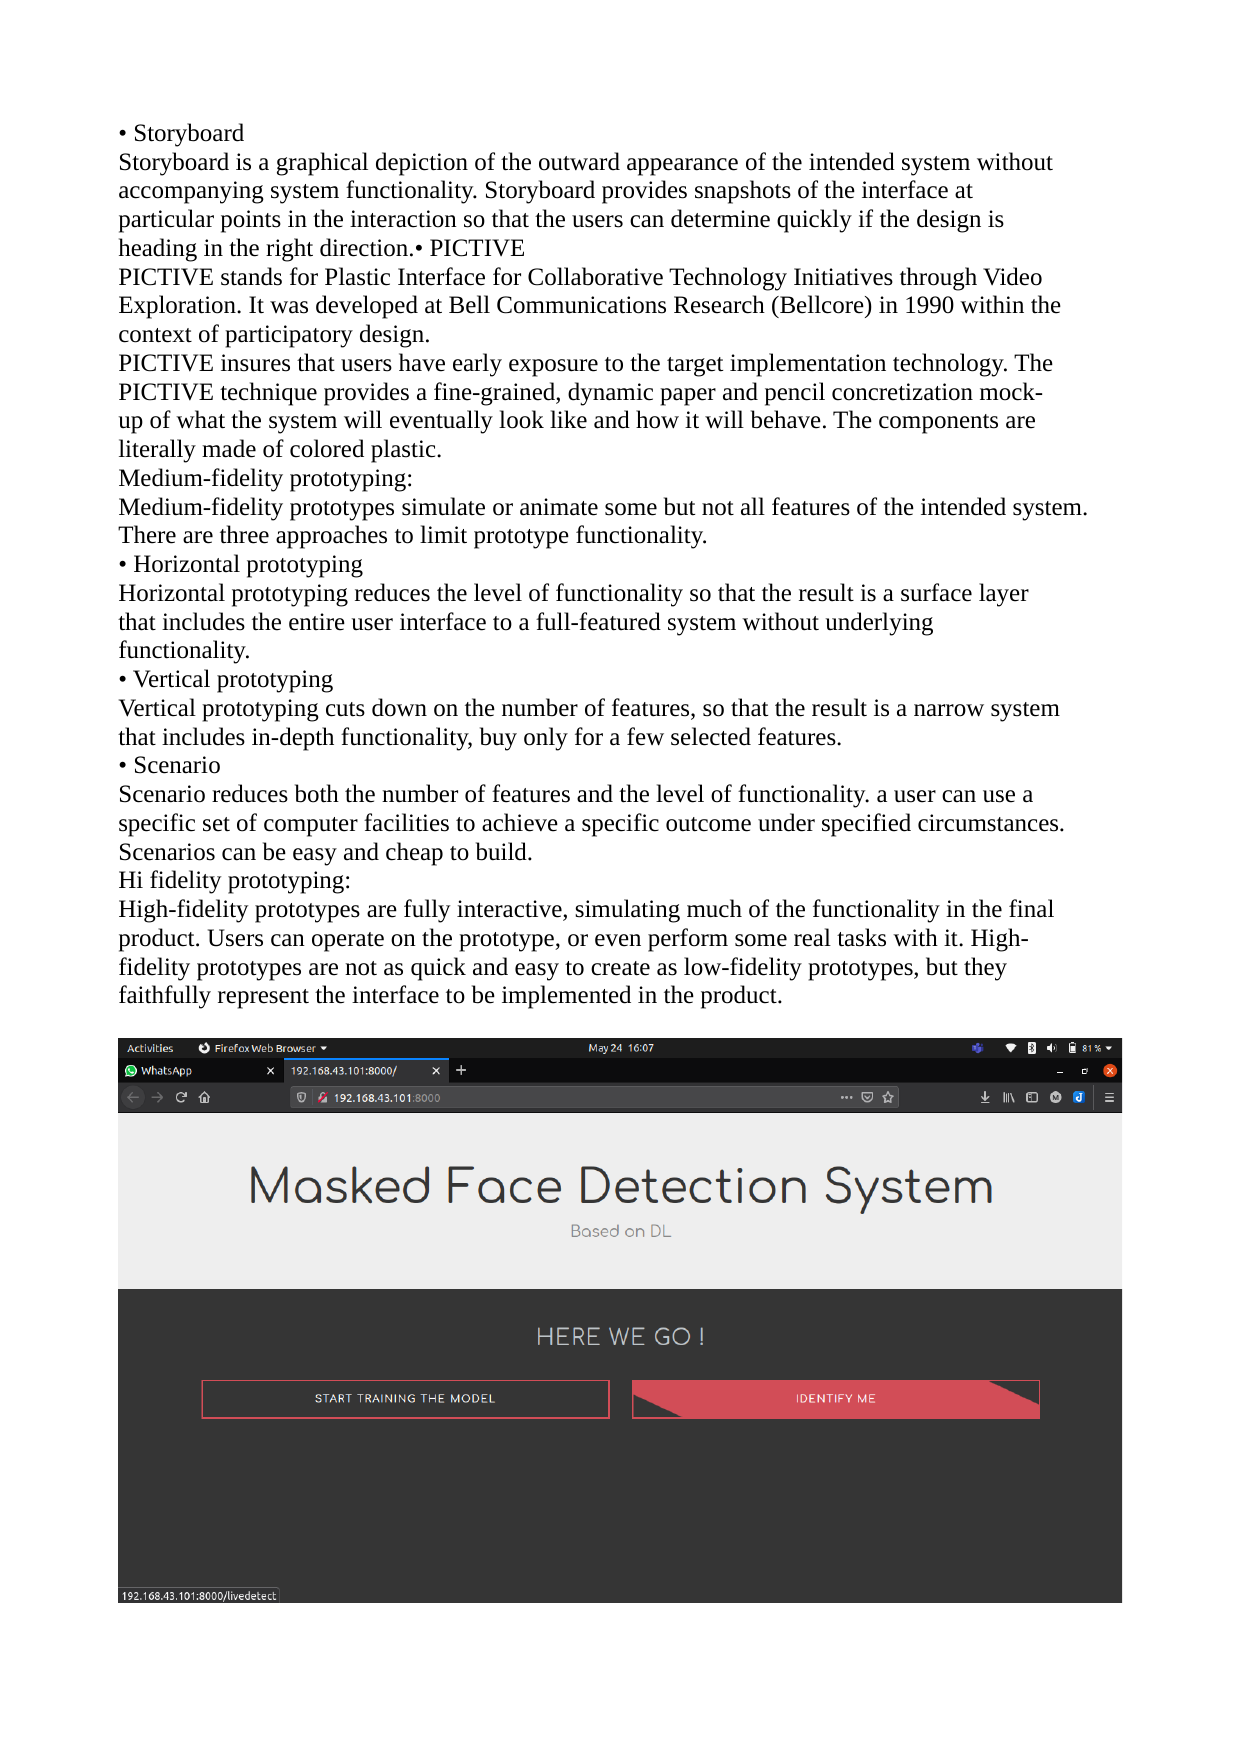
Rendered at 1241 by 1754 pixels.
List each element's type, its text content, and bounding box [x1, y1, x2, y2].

text product. Users can operate on the prototype, or even perform some real tasks with it. High- [118, 923, 1122, 952]
text • Storyboard [118, 118, 1122, 147]
text High-fidelity prototypes are fully interactive, simulating much of the functionality in the final [118, 894, 1122, 923]
text particular points in the interaction so that the users can determine quickly if the design is [118, 204, 1122, 233]
text Vertical prototyping cuts down on the number of features, so that the result is a narrow system [118, 693, 1122, 722]
picture [118, 1038, 1123, 1603]
text PICTIVE stands for Plastic Interface for Collaborative Technology Initiatives through Video [118, 262, 1122, 291]
text that includes in-depth functionality, buy only for a few selected features. [118, 722, 1122, 751]
text PICTIVE insures that users have early exposure to the target implementation technology. The [118, 348, 1122, 377]
text Medium-fidelity prototypes simulate or animate some but not all features of the intended system. [118, 492, 1122, 521]
text PICTIVE technique provides a fine-grained, dynamic paper and pencil concretization mock- [118, 377, 1122, 406]
text Exploration. It was developed at Bell Communications Research (Bellcore) in 1990 within the [118, 291, 1122, 319]
text Storyboard is a graphical depiction of the outward appearance of the intended system without [118, 147, 1122, 176]
text accompanying system functionality. Storyboard provides snapshots of the interface at [118, 176, 1122, 204]
text • Horizontal prototyping [118, 549, 1122, 578]
text faithfully represent the interface to be implemented in the product. [118, 981, 1122, 1009]
text Scenarios can be easy and cheap to build. [118, 837, 1122, 866]
text There are three approaches to limit prototype functionality. [118, 521, 1122, 549]
text functionality. [118, 636, 1122, 664]
text heading in the right direction.• PICTIVE [118, 233, 1122, 262]
text up of what the system will eventually look like and how it will behave. The components are [118, 406, 1122, 434]
text that includes the entire user interface to a full-featured system without underlying [118, 607, 1122, 636]
text Medium-fidelity prototyping: [118, 463, 1122, 492]
text fidelity prototypes are not as quick and easy to create as low-fidelity prototypes, but they [118, 952, 1122, 981]
text specific set of computer facilities to achieve a specific outcome under specified circumstances. [118, 808, 1122, 837]
text • Scenario [118, 751, 1122, 779]
text Hi fidelity prototyping: [118, 866, 1122, 894]
text literally made of colored plastic. [118, 434, 1122, 463]
text Scenario reduces both the number of features and the level of functionality. a user can use a [118, 779, 1122, 808]
text Horizontal prototyping reduces the level of functionality so that the result is a surface layer [118, 578, 1122, 607]
text context of participatory design. [118, 319, 1122, 348]
text • Vertical prototyping [118, 664, 1122, 693]
